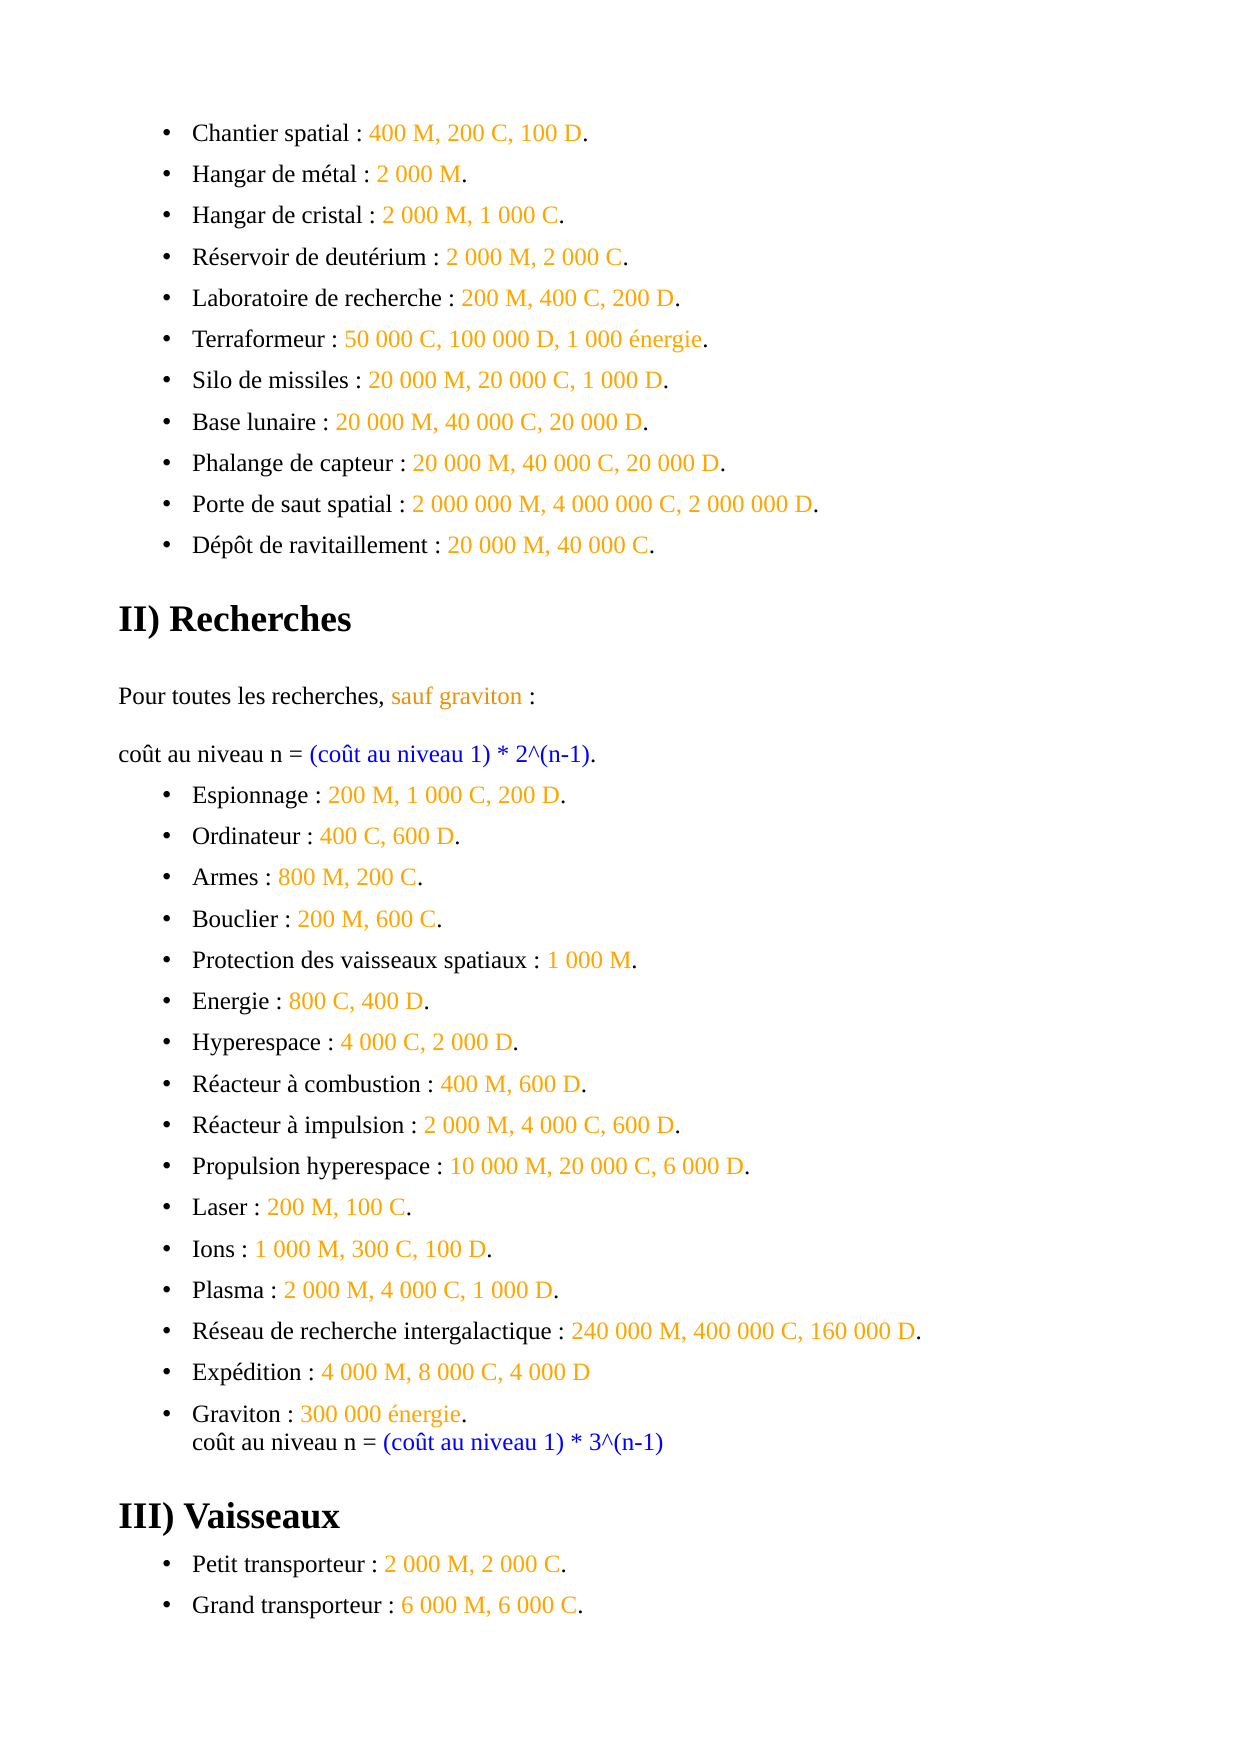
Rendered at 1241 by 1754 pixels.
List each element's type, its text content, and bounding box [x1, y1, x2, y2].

list Bouclier : 200 M, 600 C. [162, 904, 1122, 932]
subtitle II) Recherches [118, 597, 1122, 640]
list Plasma : 2 000 M, 4 000 C, 1 000 D. [162, 1275, 1122, 1304]
list Réservoir de deutérium : 2 000 M, 2 000 C. [162, 242, 1122, 271]
list Expédition : 4 000 M, 8 000 C, 4 000 D [162, 1357, 1122, 1386]
list Phalange de capteur : 20 000 M, 40 000 C, 20 000 D. [162, 448, 1122, 477]
list Ions : 1 000 M, 300 C, 100 D. [162, 1234, 1122, 1262]
list Terraformeur : 50 000 C, 100 000 D, 1 000 énergie. [162, 324, 1122, 353]
list Base lunaire : 20 000 M, 40 000 C, 20 000 D. [162, 407, 1122, 436]
list Chantier spatial : 400 M, 200 C, 100 D. [162, 118, 1122, 147]
list Petit transporteur : 2 000 M, 2 000 C. [162, 1549, 1122, 1578]
list Réacteur à impulsion : 2 000 M, 4 000 C, 600 D. [162, 1110, 1122, 1139]
list Grand transporteur : 6 000 M, 6 000 C. [162, 1591, 1122, 1619]
list Porte de saut spatial : 2 000 000 M, 4 000 000 C, 2 000 000 D. [162, 489, 1122, 518]
list Propulsion hyperespace : 10 000 M, 20 000 C, 6 000 D. [162, 1151, 1122, 1180]
list Protection des vaisseaux spatiaux : 1 000 M. [162, 945, 1122, 974]
list Ordinateur : 400 C, 600 D. [162, 821, 1122, 850]
list Hangar de cristal : 2 000 M, 1 000 C. [162, 201, 1122, 229]
list Réacteur à combustion : 400 M, 600 D. [162, 1069, 1122, 1097]
list Armes : 800 M, 200 C. [162, 862, 1122, 891]
list Graviton : 300 000 énergie. coût au niveau n = (coût au niveau 1) * 3^(n-1) [162, 1399, 1122, 1456]
list Laser : 200 M, 100 C. [162, 1192, 1122, 1221]
list Espionnage : 200 M, 1 000 C, 200 D. [162, 780, 1122, 809]
list Hangar de métal : 2 000 M. [162, 159, 1122, 188]
list Hyperespace : 4 000 C, 2 000 D. [162, 1027, 1122, 1056]
list Dépôt de ravitaillement : 20 000 M, 40 000 C. [162, 531, 1122, 559]
list Silo de missiles : 20 000 M, 20 000 C, 1 000 D. [162, 366, 1122, 394]
text Pour toutes les recherches, sauf graviton : coût au niveau n = (coût au niveau 1) * 2^(n-1). [118, 652, 1122, 767]
list Energie : 800 C, 400 D. [162, 986, 1122, 1015]
subtitle III) Vaisseaux [118, 1494, 1122, 1537]
list Réseau de recherche intergalactique : 240 000 M, 400 000 C, 160 000 D. [162, 1316, 1122, 1345]
list Laboratoire de recherche : 200 M, 400 C, 200 D. [162, 283, 1122, 312]
